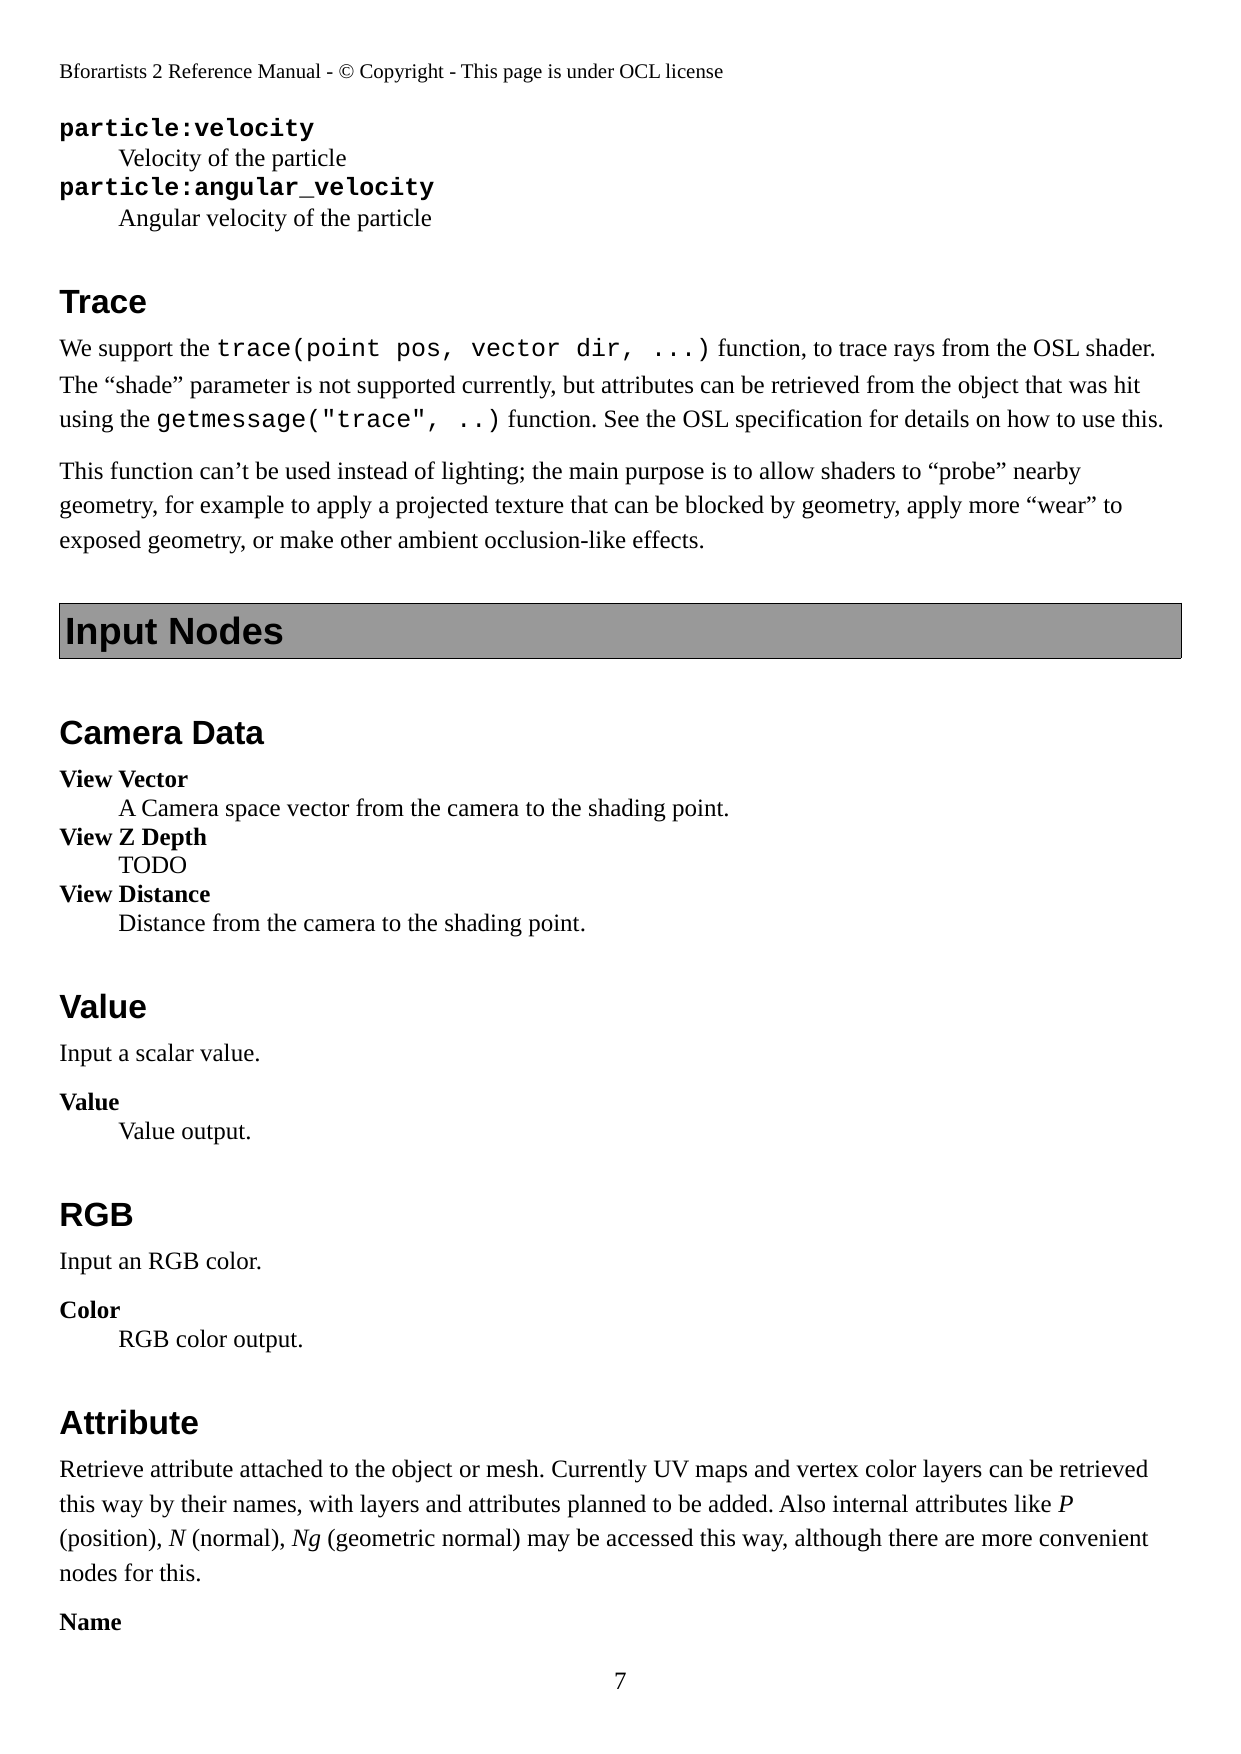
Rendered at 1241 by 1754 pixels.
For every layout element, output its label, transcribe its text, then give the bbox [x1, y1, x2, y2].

list Angular velocity of the particle [118, 203, 1181, 232]
text This function can’t be used instead of lighting; the main purpose is to allow shaders to “probe” nearby geometry, for example to apply a projected texture that can be blocked by geometry, apply more “wear” to exposed geometry, or make other ambient occlusion-like effects. [59, 456, 1181, 553]
text Retrieve attribute attached to the object or mesh. Currently UV maps and vertex color layers can be retrieved this way by their names, with layers and attributes planned to be added. Also internal attributes like P (position), N (normal), Ng (geometric normal) may be accessed this way, although there are more convenient nodes for this. [59, 1454, 1181, 1587]
subtitle View Distance [59, 879, 1181, 908]
subtitle Camera Data [59, 713, 1181, 752]
subtitle Name [59, 1607, 1181, 1636]
subtitle RGB [59, 1195, 1181, 1234]
subtitle Value [59, 987, 1181, 1026]
subtitle Color [59, 1295, 1181, 1324]
subtitle View Z Depth [59, 822, 1181, 851]
subtitle View Vector [59, 764, 1181, 793]
list Distance from the camera to the shading point. [118, 908, 1181, 937]
subtitle Trace [59, 282, 1181, 321]
subtitle Attribute [59, 1403, 1181, 1442]
list TODO [118, 851, 1181, 879]
subtitle particle:angular_velocity [59, 172, 1181, 203]
list RGB color output. [118, 1324, 1181, 1353]
list Velocity of the particle [118, 143, 1181, 172]
table_header Input Nodes [60, 604, 1181, 658]
list Value output. [118, 1116, 1181, 1145]
subtitle Value [59, 1087, 1181, 1116]
list A Camera space vector from the camera to the shading point. [118, 793, 1181, 822]
subtitle particle:velocity [59, 113, 1181, 143]
text Input an RGB color. [59, 1246, 1181, 1275]
text Input a scalar value. [59, 1038, 1181, 1067]
text We support the trace(point pos, vector dir, ...) function, to trace rays from the OSL shader. The “shade” parameter is not supported currently, but attributes can be retrieved from the object that was hit using the getmessage("trace", ..) function. See the OSL specification for details on how to use this. [59, 333, 1181, 435]
